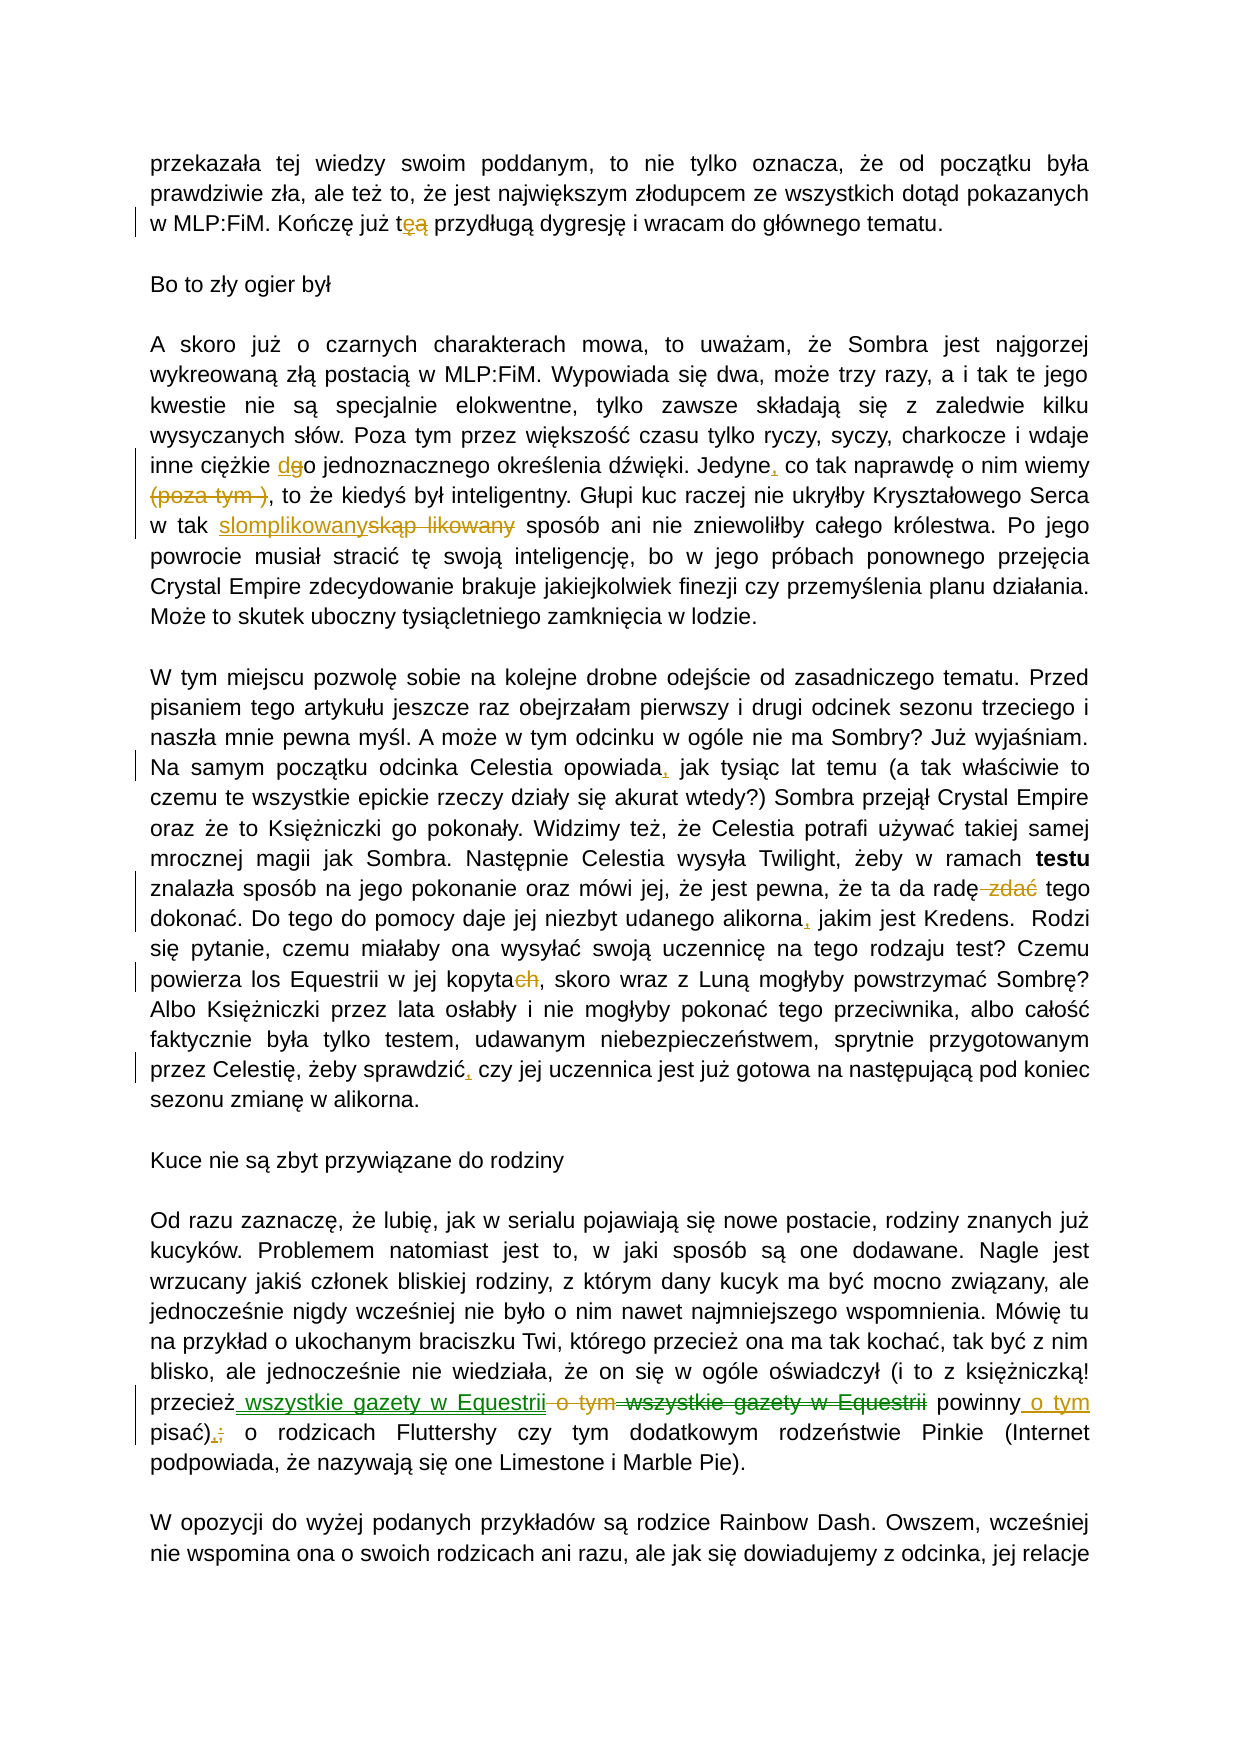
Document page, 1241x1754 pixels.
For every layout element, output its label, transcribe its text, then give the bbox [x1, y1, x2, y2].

text Bo to zły ogier był [150, 271, 1090, 297]
text W tym miejscu pozwolę sobie na kolejne drobne odejście od zasadniczego tematu. Przed pisaniem tego artykułu jeszcze raz obejrzałam pierwszy i drugi odcinek sezonu trzeciego i naszła mnie pewna myśl. A może w tym odcinku w ogóle nie ma Sombry? Już wyjaśniam. Na samym początku odcinka Celestia opowiada, jak tysiąc lat temu (a tak właściwie to czemu te wszystkie epickie rzeczy działy się akurat wtedy?) Sombra przejął Crystal Empire oraz że to Księżniczki go pokonały. Widzimy też, że Celestia potrafi używać takiej samej mrocznej magii jak Sombra. Następnie Celestia wysyła Twilight, żeby w ramach testu znalazła sposób na jego pokonanie oraz mówi jej, że jest pewna, że ta da radę tego dokonać. Do tego do pomocy daje jej niezbyt udanego alikorna, jakim jest Kredens. Rodzi się pytanie, czemu miałaby ona wysyłać swoją uczennicę na tego rodzaju test? Czemu powierza los Equestrii w jej kopyta, skoro wraz z Luną mogłyby powstrzymać Sombrę? Albo Księżniczki przez lata osłabły i nie mogłyby pokonać tego przeciwnika, albo całość faktycznie była tylko testem, udawanym niebezpieczeństwem, sprytnie przygotowanym przez Celestię, żeby sprawdzić, czy jej uczennica jest już gotowa na następującą pod koniec sezonu zmianę w alikorna. [150, 663, 1090, 1113]
text A skoro już o czarnych charakterach mowa, to uważam, że Sombra jest najgorzej wykreowaną złą postacią w MLP:FiM. Wypowiada się dwa, może trzy razy, a i tak te jego kwestie nie są specjalnie elokwentne, tylko zawsze składają się z zaledwie kilku wysyczanych słów. Poza tym przez większość czasu tylko ryczy, syczy, charkocze i wdaje inne ciężkie do jednoznacznego określenia dźwięki. Jedyne, co tak naprawdę o nim wiemy, to że kiedyś był inteligentny. Głupi kuc raczej nie ukryłby Kryształowego Serca w tak slomplikowany sposób ani nie zniewoliłby całego królestwa. Po jego powrocie musiał stracić tę swoją inteligencję, bo w jego próbach ponownego przejęcia Crystal Empire zdecydowanie brakuje jakiejkolwiek finezji czy przemyślenia planu działania. Może to skutek uboczny tysiącletniego zamknięcia w lodzie. [150, 331, 1090, 629]
text Kuce nie są zbyt przywiązane do rodziny [150, 1147, 1090, 1173]
text przekazała tej wiedzy swoim poddanym, to nie tylko oznacza, że od początku była prawdziwie zła, ale też to, że jest największym złodupcem ze wszystkich dotąd pokazanych w MLP:FiM. Kończę już tę przydługą dygresję i wracam do głównego tematu. [150, 150, 1090, 237]
text Od razu zaznaczę, że lubię, jak w serialu pojawiają się nowe postacie, rodziny znanych już kucyków. Problemem natomiast jest to, w jaki sposób są one dodawane. Nagle jest wrzucany jakiś członek bliskiej rodziny, z którym dany kucyk ma być mocno związany, ale jednocześnie nigdy wcześniej nie było o nim nawet najmniejszego wspomnienia. Mówię tu na przykład o ukochanym braciszku Twi, którego przecież ona ma tak kochać, tak być z nim blisko, ale jednocześnie nie wiedziała, że on się w ogóle oświadczył (i to z księżniczką! przecież wszystkie gazety w Equestrii powinny o tym pisać), o rodzicach Fluttershy czy tym dodatkowym rodzeństwie Pinkie (Internet podpowiada, że nazywają się one Limestone i Marble Pie). [150, 1207, 1090, 1475]
text W opozycji do wyżej podanych przykładów są rodzice Rainbow Dash. Owszem, wcześniej nie wspomina ona o swoich rodzicach ani razu, ale jak się dowiadujemy z odcinka, jej relacje [150, 1509, 1090, 1566]
